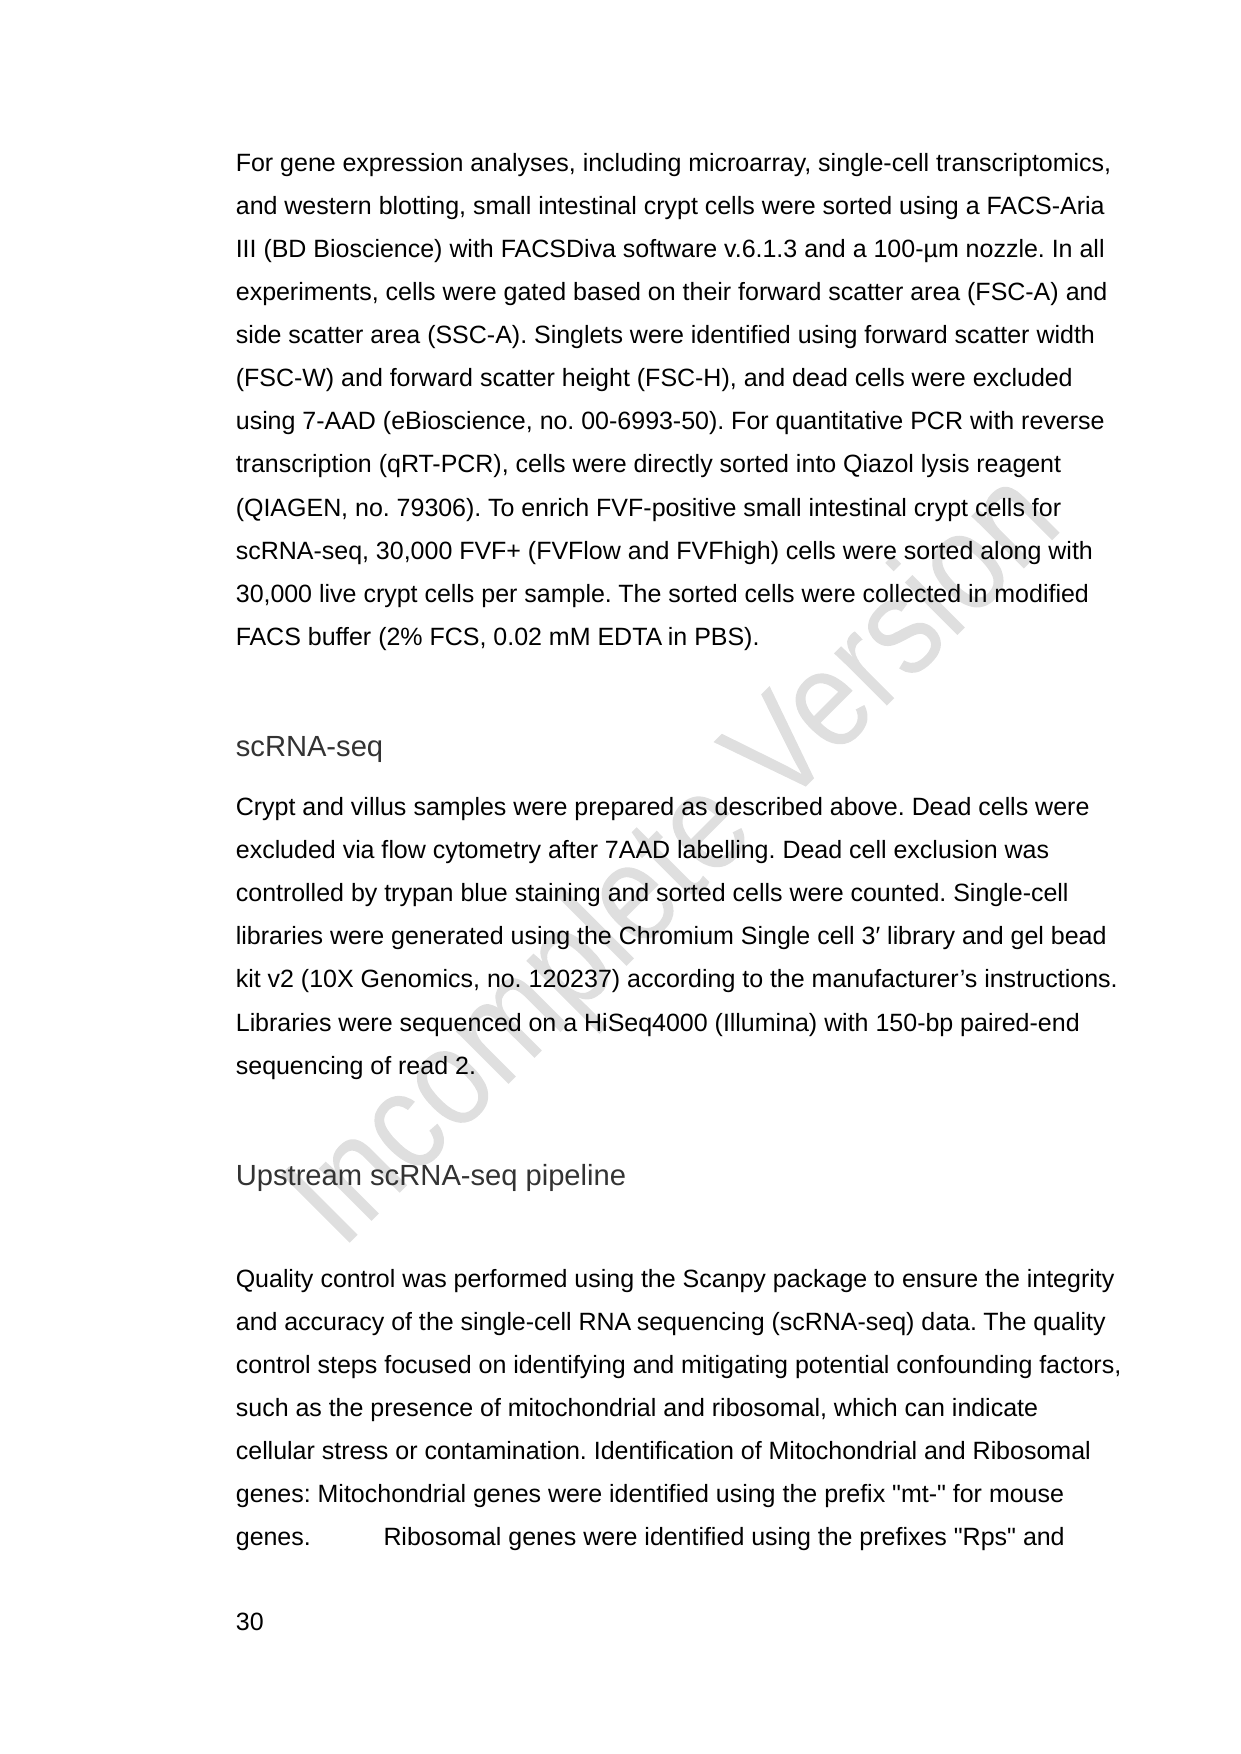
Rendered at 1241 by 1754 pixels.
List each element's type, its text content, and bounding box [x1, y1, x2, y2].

subtitle Upstream scRNA-seq pipeline [403, 1158, 1122, 1191]
subtitle Upstream scRNA-seq pipeline [236, 1158, 340, 1191]
subtitle Upstream scRNA-seq pipeline [381, 1158, 411, 1178]
subtitle Upstream scRNA-seq pipeline [340, 1158, 396, 1191]
text Crypt and villus samples were prepared as described above. Dead cells were excluded via flow cytometry after 7AAD labelling. Dead cell exclusion was controlled by trypan blue staining and sorted cells were counted. Single-cell libraries were generated using the Chromium Single cell 3′ library and gel bead kit v2 (10X Genomics, no. 120237) according to the manufacturer’s instructions. Libraries were sequenced on a HiSeq4000 (Illumina) with 150-bp paired-end sequencing of read 2. [236, 792, 1122, 1079]
subtitle scRNA-seq [236, 729, 794, 763]
text For gene expression analyses, including microarray, single-cell transcriptomics, and western blotting, small intestinal crypt cells were sorted using a FACS-Aria III (BD Bioscience) with FACSDiva software v.6.1.3 and a 100-µm nozzle. In all experiments, cells were gated based on their forward scatter area (FSC-A) and side scatter area (SSC-A). Singlets were identified using forward scatter width (FSC-W) and forward scatter height (FSC-H), and dead cells were excluded using 7-AAD (eBioscience, no. 00-6993-50). For quantitative PCR with reverse transcription (qRT-PCR), cells were directly sorted into Qiazol lysis reagent (QIAGEN, no. 79306). To enrich FVF-positive small intestinal crypt cells for scRNA-seq, 30,000 FVF+ (FVFlow and FVFhigh) cells were sorted along with 30,000 live crypt cells per sample. The sorted cells were collected in modified FACS buffer (2% FCS, 0.02 mM EDTA in PBS). [236, 148, 1122, 651]
text Quality control was performed using the Scanpy package to ensure the integrity and accuracy of the single-cell RNA sequencing (scRNA-seq) data. The quality control steps focused on identifying and mitigating potential confounding factors, such as the presence of mitochondrial and ribosomal, which can indicate cellular stress or contamination. Identification of Mitochondrial and Ribosomal genes: Mitochondrial genes were identified using the prefix "mt-" for mouse genes. Ribosomal genes were identified using the prefixes "Rps" and [236, 1264, 1122, 1551]
subtitle [791, 729, 1122, 763]
